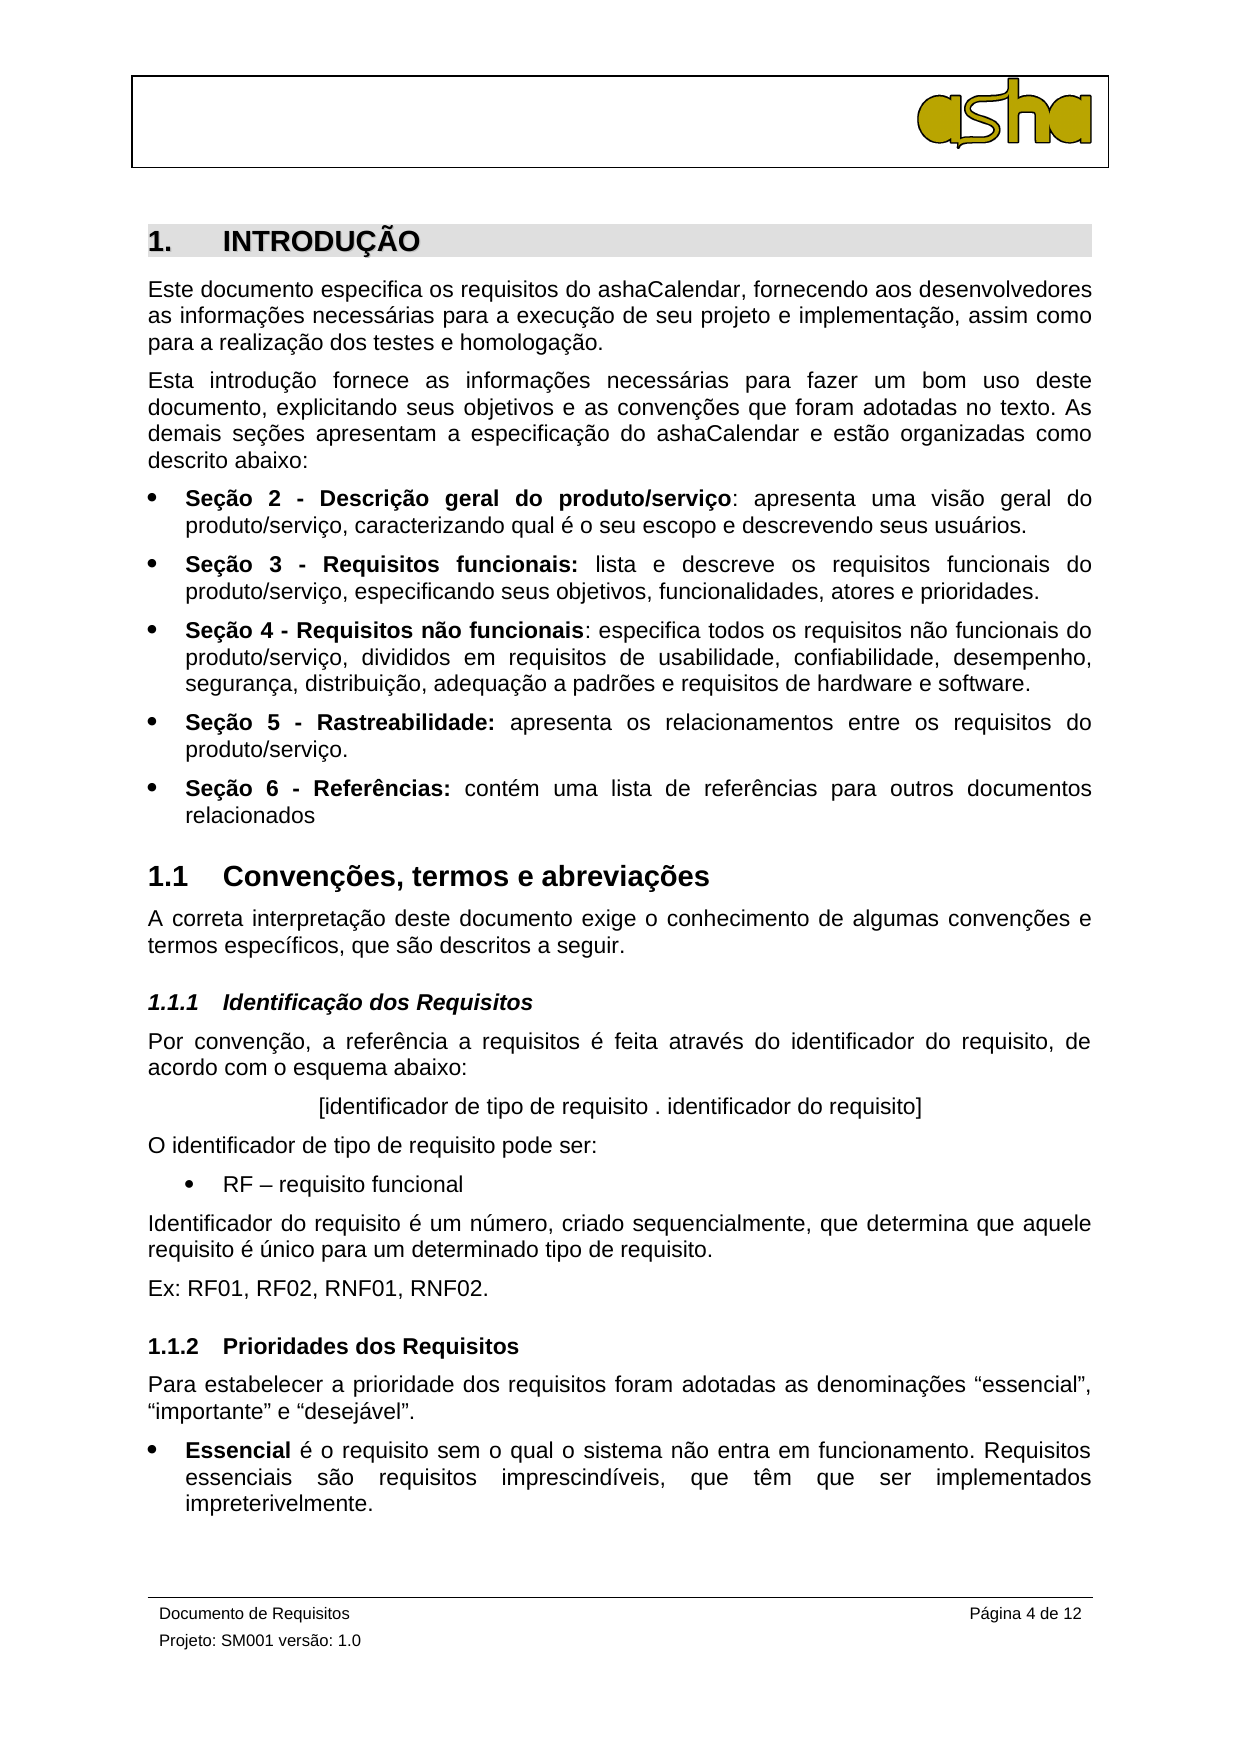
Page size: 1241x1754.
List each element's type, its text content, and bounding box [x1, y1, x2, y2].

list Seção 5 - Rastreabilidade: apresenta os relacionamentos entre os requisitos do produto/serviço. [148, 709, 1092, 762]
text A correta interpretação deste documento exige o conhecimento de algumas convenções e termos específicos, que são descritos a seguir. [148, 905, 1092, 958]
text Para estabelecer a prioridade dos requisitos foram adotadas as denominações “essencial”, “importante” e “desejável”. [148, 1371, 1092, 1424]
subtitle Introdução [148, 224, 1092, 257]
list Seção 2 - Descrição geral do produto/serviço: apresenta uma visão geral do produto/serviço, caracterizando qual é o seu escopo e descrevendo seus usuários. [148, 485, 1092, 539]
picture [910, 76, 1106, 169]
list Seção 3 - Requisitos funcionais: lista e descreve os requisitos funcionais do produto/serviço, especificando seus objetivos, funcionalidades, atores e prioridades. [148, 551, 1092, 604]
list Essencial é o requisito sem o qual o sistema não entra em funcionamento. Requisitos essenciais são requisitos imprescindíveis, que têm que ser implementados impreterivelmente. [148, 1437, 1092, 1516]
text Por convenção, a referência a requisitos é feita através do identificador do requisito, de acordo com o esquema abaixo: [148, 1028, 1092, 1081]
list Seção 6 - Referências: contém uma lista de referências para outros documentos relacionados [148, 775, 1092, 828]
text Identificador do requisito é um número, criado sequencialmente, que determina que aquele requisito é único para um determinado tipo de requisito. [148, 1210, 1092, 1262]
text Ex: RF01, RF02, RNF01, RNF02. [148, 1275, 1092, 1301]
text O identificador de tipo de requisito pode ser: [148, 1132, 1092, 1158]
text [identificador de tipo de requisito . identificador do requisito] [148, 1093, 1092, 1119]
subtitle Convenções, termos e abreviações [148, 859, 1092, 893]
list Seção 4 - Requisitos não funcionais: especifica todos os requisitos não funcionais do produto/serviço, divididos em requisitos de usabilidade, confiabilidade, desempenho, segurança, distribuição, adequação a padrões e requisitos de hardware e software. [148, 617, 1092, 696]
text Este documento especifica os requisitos do ashaCalendar, fornecendo aos desenvolvedores as informações necessárias para a execução de seu projeto e implementação, assim como para a realização dos testes e homologação. [148, 276, 1092, 355]
text Esta introdução fornece as informações necessárias para fazer um bom uso deste documento, explicitando seus objetivos e as convenções que foram adotadas no texto. As demais seções apresentam a especificação do ashaCalendar e estão organizadas como descrito abaixo: [148, 367, 1092, 473]
list RF – requisito funcional [185, 1171, 1092, 1197]
subtitle Prioridades dos Requisitos [148, 1333, 1092, 1359]
subtitle Identificação dos Requisitos [148, 989, 1092, 1016]
